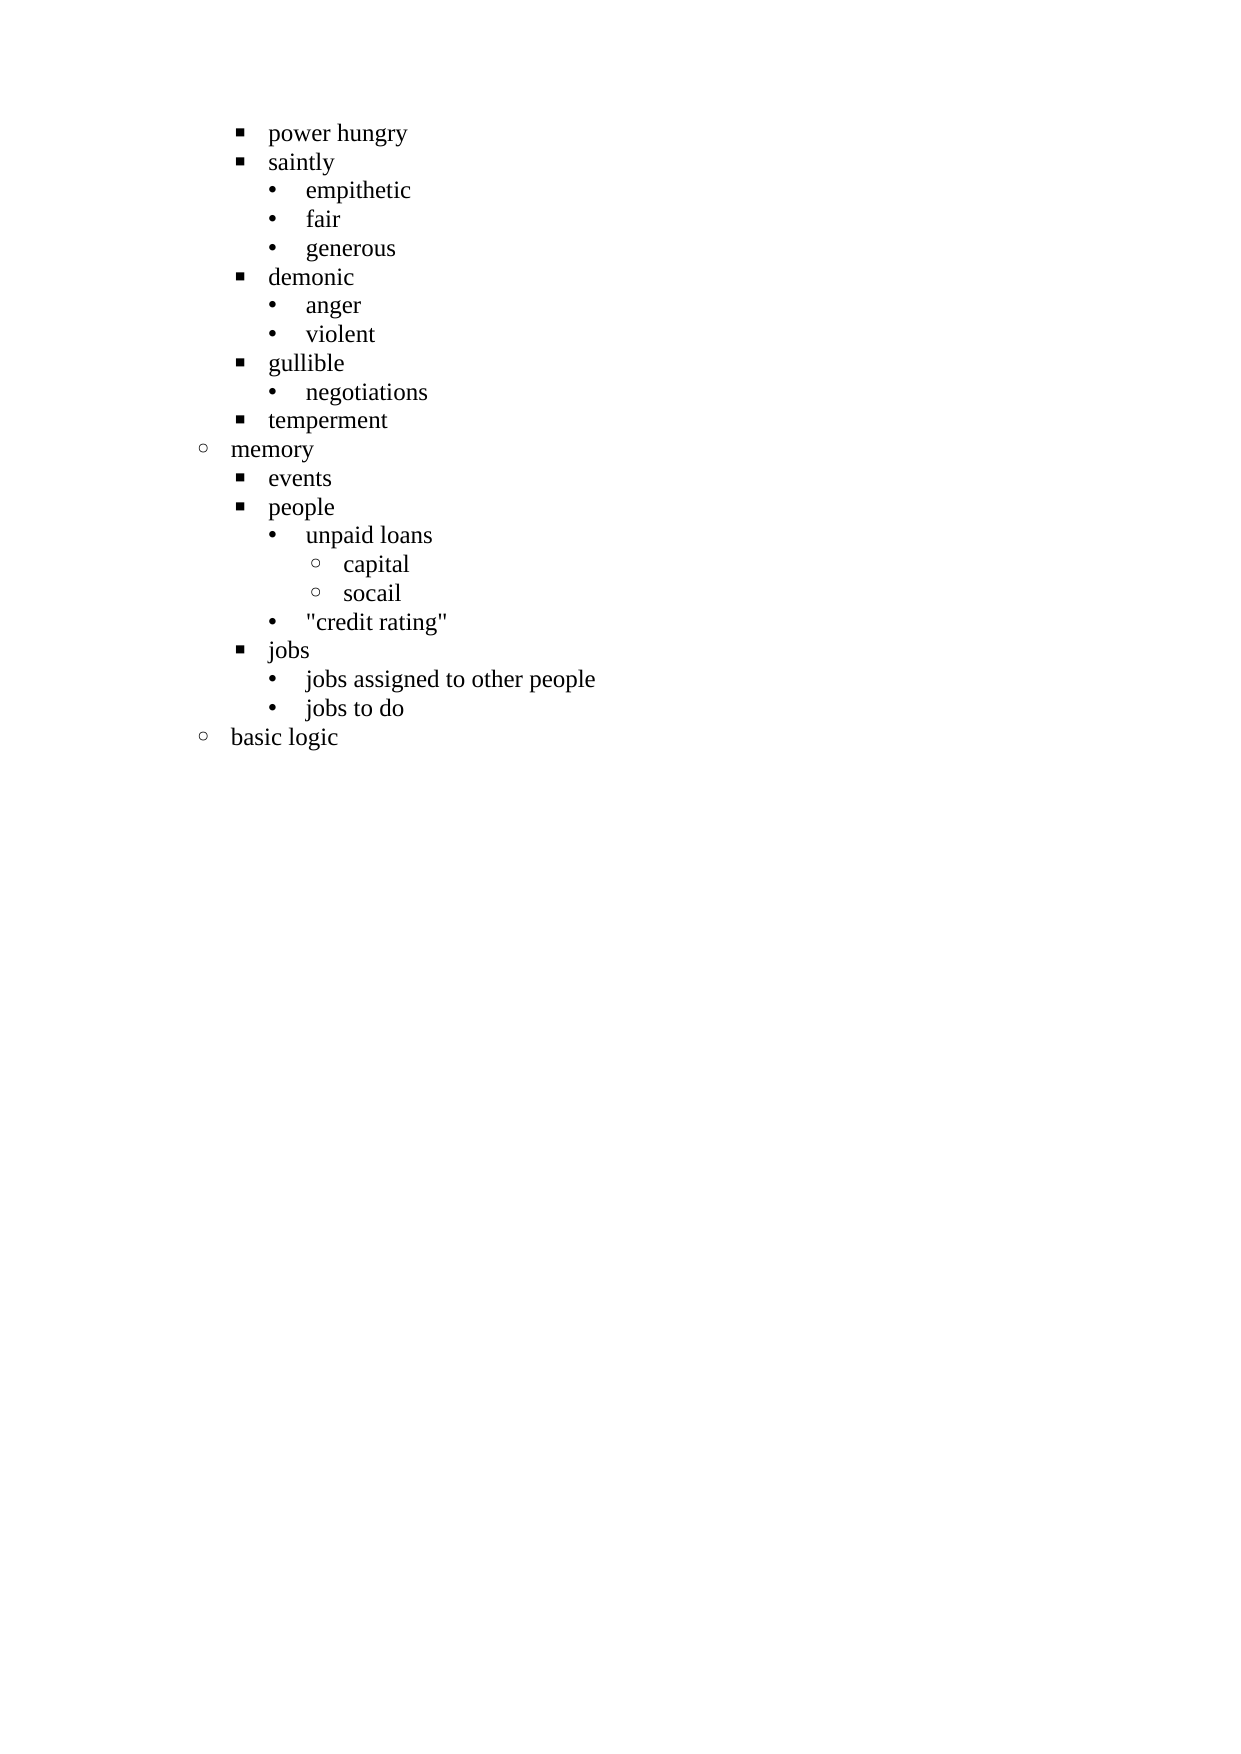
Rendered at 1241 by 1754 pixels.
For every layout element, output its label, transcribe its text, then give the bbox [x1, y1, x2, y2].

list gullible [231, 348, 1122, 377]
list violent [268, 319, 1122, 348]
list "credit rating" [268, 607, 1122, 636]
list unpaid loans [268, 521, 1122, 549]
list power hungry [231, 118, 1122, 147]
list basic logic [193, 722, 1122, 751]
list people [231, 492, 1122, 521]
list socail [306, 578, 1122, 607]
list generous [268, 233, 1122, 262]
list demonic [231, 262, 1122, 291]
list anger [268, 291, 1122, 319]
list events [231, 463, 1122, 492]
list temperment [231, 406, 1122, 434]
list memory [193, 434, 1122, 463]
list saintly [231, 147, 1122, 176]
list jobs to do [268, 693, 1122, 722]
list negotiations [268, 377, 1122, 406]
list jobs assigned to other people [268, 664, 1122, 693]
list fair [268, 204, 1122, 233]
list empithetic [268, 176, 1122, 204]
list capital [306, 549, 1122, 578]
list jobs [231, 636, 1122, 664]
